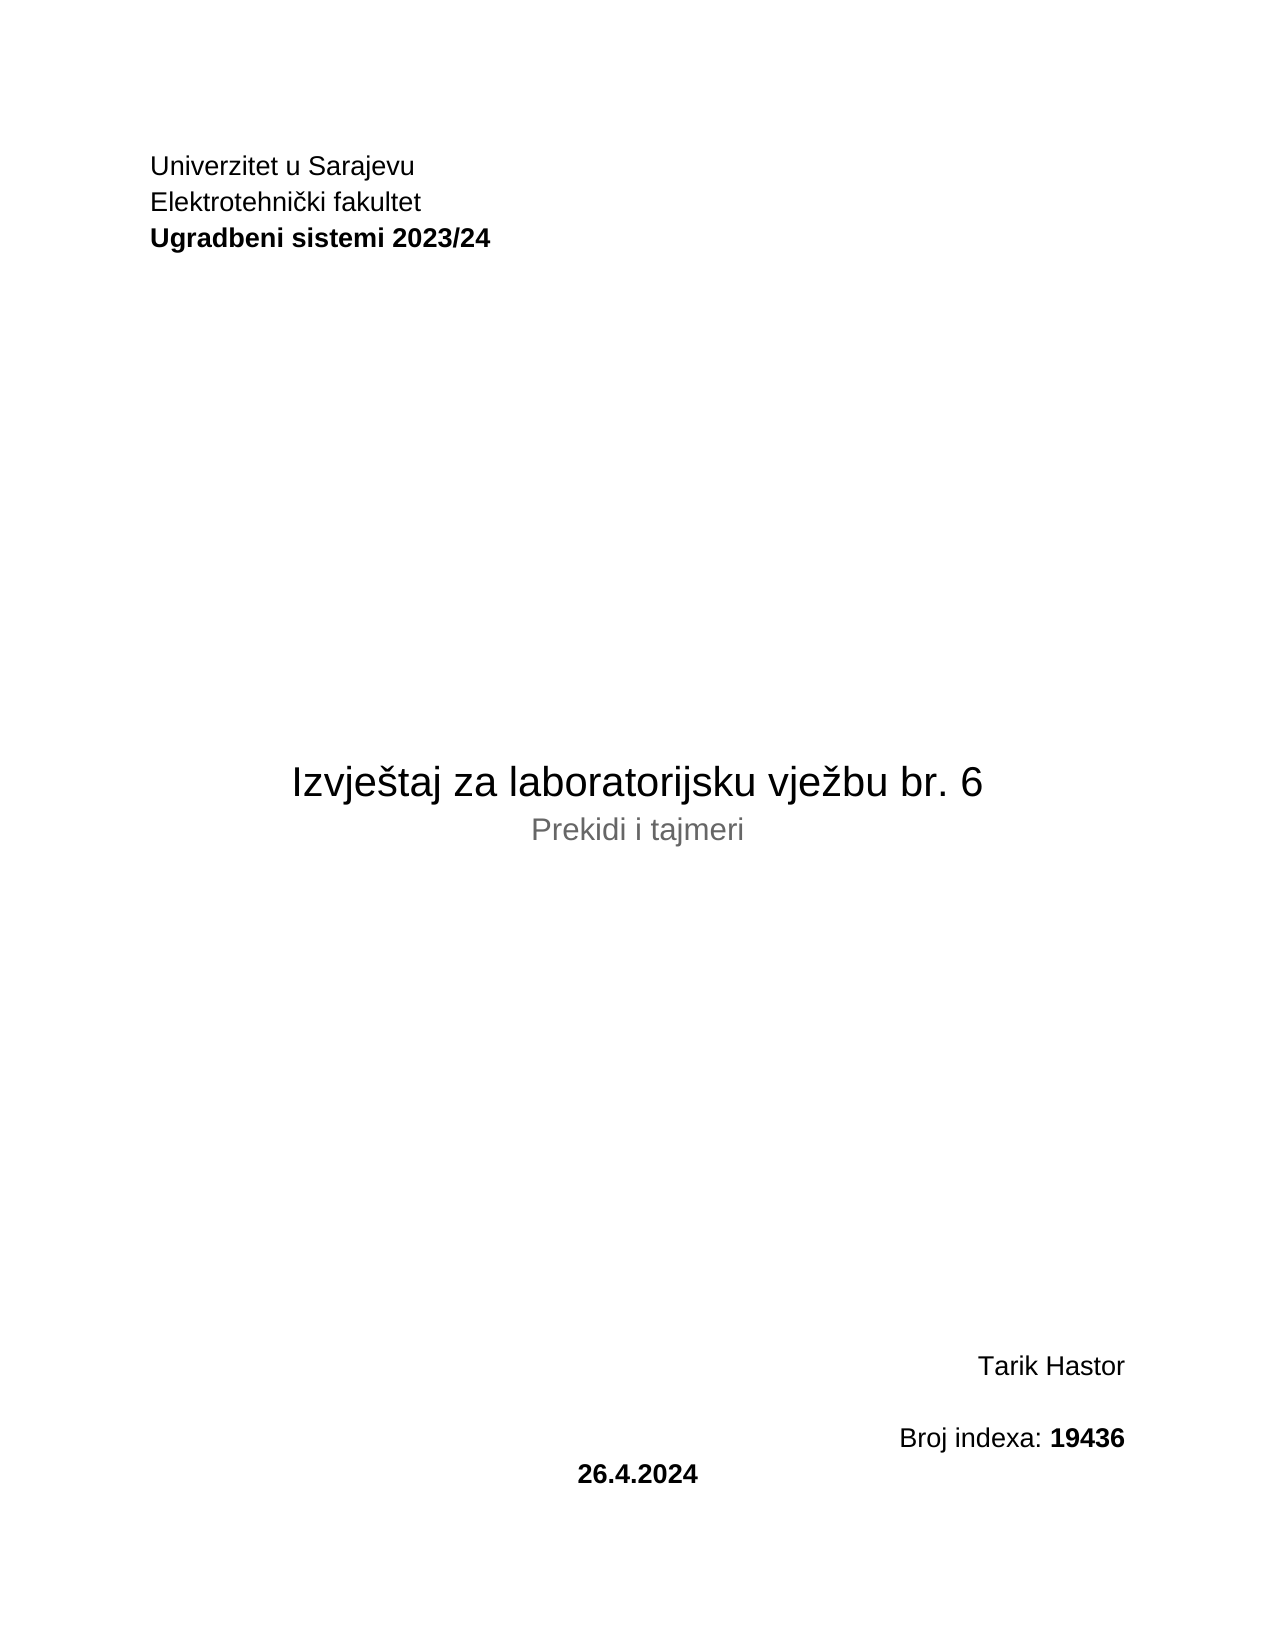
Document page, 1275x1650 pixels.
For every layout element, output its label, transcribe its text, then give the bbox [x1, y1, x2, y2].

text Broj indexa: 19436 [150, 1422, 1125, 1453]
text Ugradbeni sistemi 2023/24 [150, 222, 1125, 253]
text Prekidi i tajmeri [150, 811, 1125, 847]
text Univerzitet u Sarajevu [150, 150, 1125, 181]
text Elektrotehnički fakultet [150, 186, 1125, 217]
title Izvještaj za laboratorijsku vježbu br. 6 [150, 757, 1125, 805]
text 26.4.2024 [150, 1458, 1125, 1489]
text Tarik Hastor [150, 1350, 1125, 1382]
